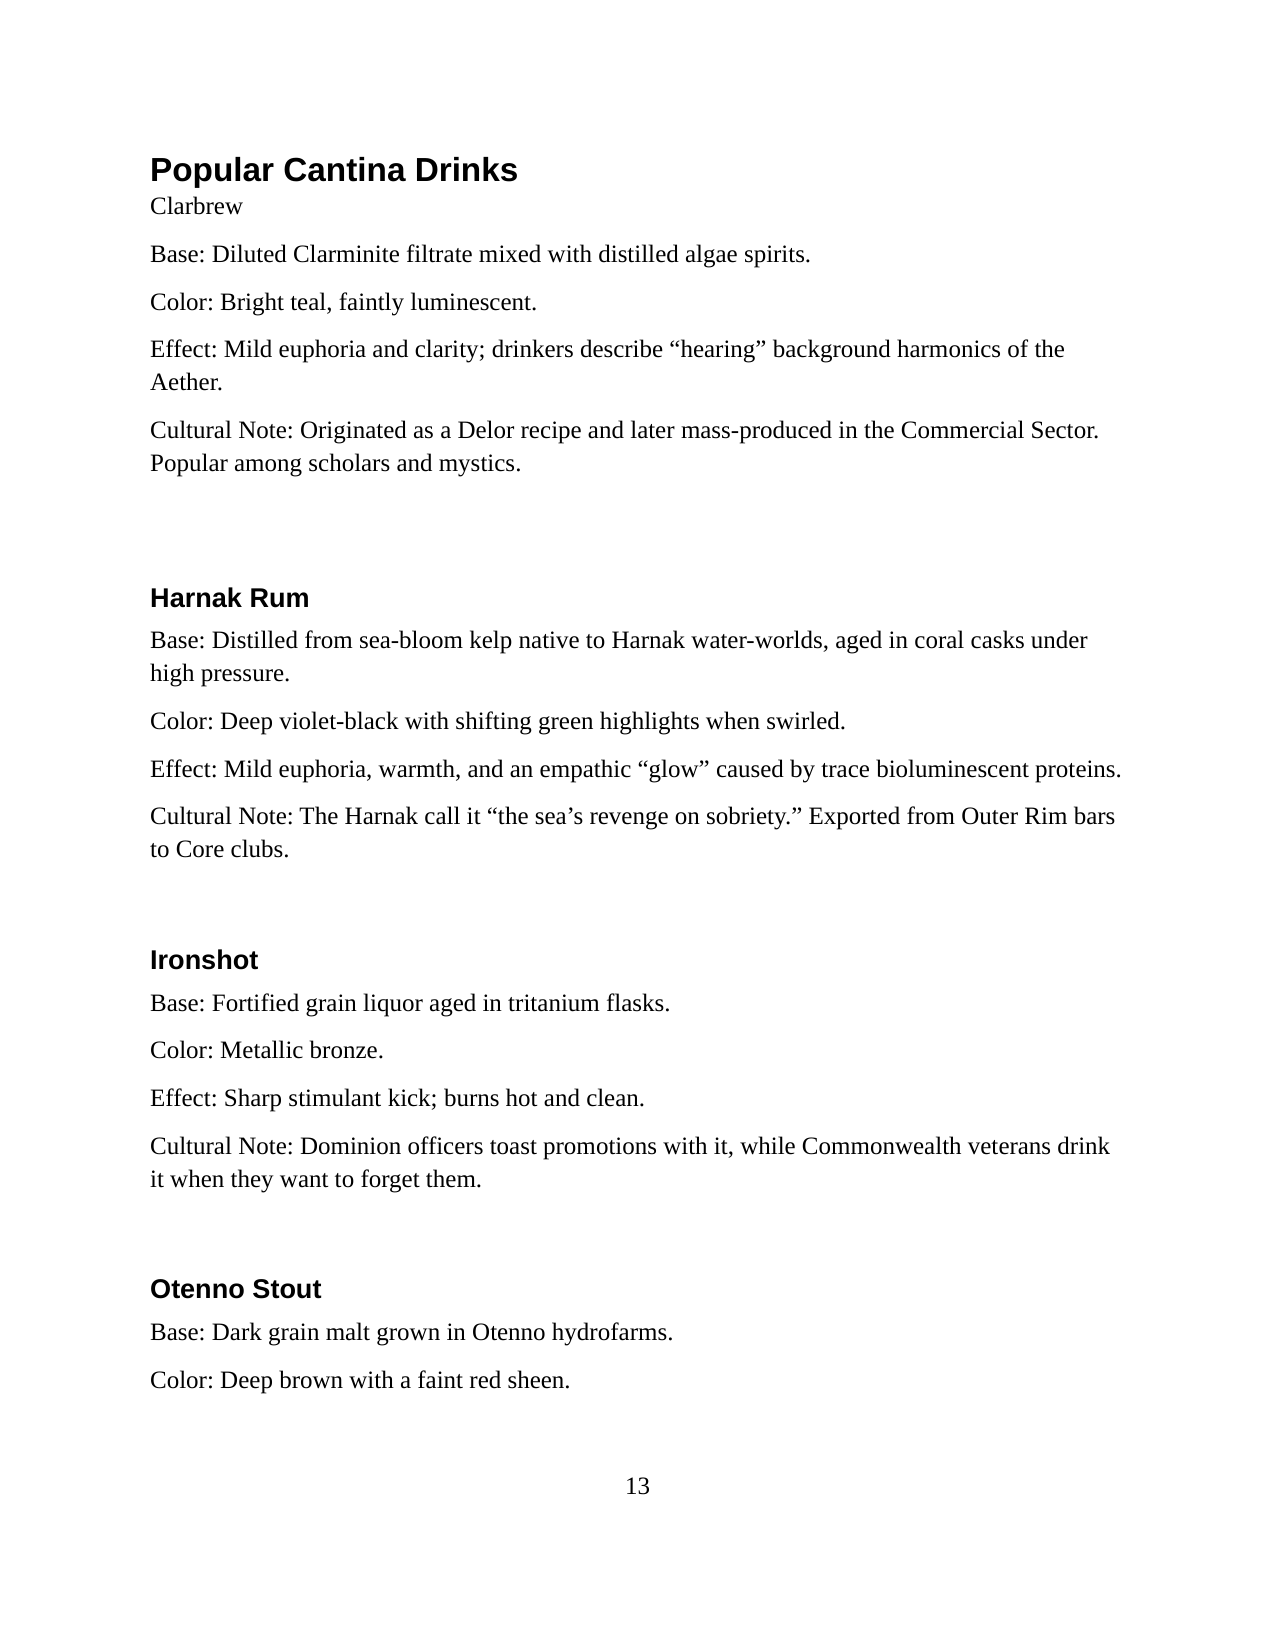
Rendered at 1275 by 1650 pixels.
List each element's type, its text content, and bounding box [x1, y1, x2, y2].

text Base: Distilled from sea-bloom kelp native to Harnak water-worlds, aged in coral casks under high pressure. [150, 626, 1125, 687]
text Base: Dark grain malt grown in Otenno hydrofarms. [150, 1317, 1125, 1346]
text Effect: Mild euphoria and clarity; drinkers describe “hearing” background harmonics of the Aether. [150, 334, 1125, 396]
subtitle Harnak Rum [150, 582, 1125, 613]
text Effect: Mild euphoria, warmth, and an empathic “glow” caused by trace bioluminescent proteins. [150, 754, 1125, 782]
text Color: Deep brown with a faint red sheen. [150, 1365, 1125, 1394]
text Base: Diluted Clarminite filtrate mixed with distilled algae spirits. [150, 239, 1125, 268]
text Color: Deep violet-black with shifting green highlights when swirled. [150, 706, 1125, 735]
subtitle Popular Cantina Drinks [150, 150, 1125, 188]
text Cultural Note: Originated as a Delor recipe and later mass-produced in the Commercial Sector. Popular among scholars and mystics. [150, 415, 1125, 477]
text Clarbrew [150, 191, 1125, 220]
subtitle Ironshot [150, 944, 1125, 975]
text Color: Bright teal, faintly luminescent. [150, 287, 1125, 315]
text Base: Fortified grain liquor aged in tritanium flasks. [150, 988, 1125, 1017]
text Cultural Note: Dominion officers toast promotions with it, while Commonwealth veterans drink it when they want to forget them. [150, 1131, 1125, 1192]
subtitle Otenno Stout [150, 1273, 1125, 1305]
text Color: Metallic bronze. [150, 1036, 1125, 1064]
text Effect: Sharp stimulant kick; burns hot and clean. [150, 1083, 1125, 1112]
text Cultural Note: The Harnak call it “the sea’s revenge on sobriety.” Exported from Outer Rim bars to Core clubs. [150, 801, 1125, 863]
